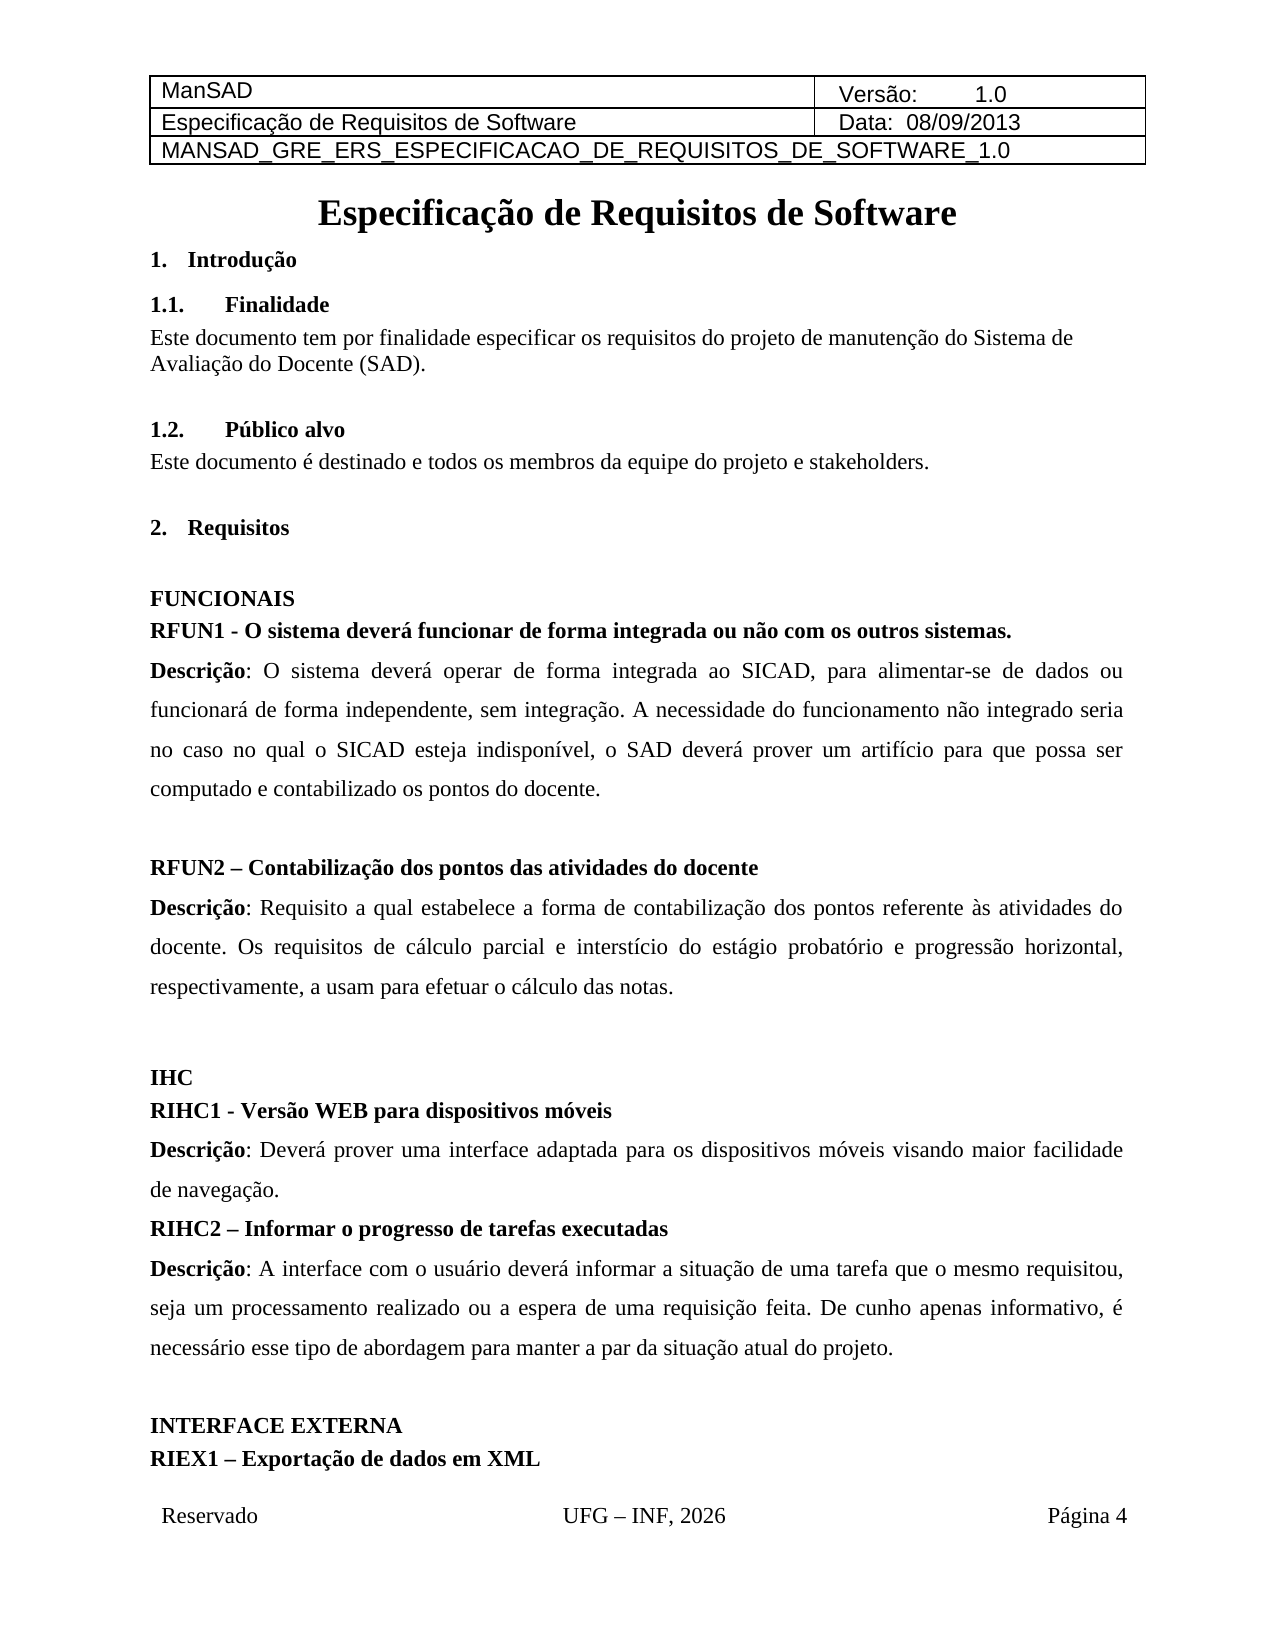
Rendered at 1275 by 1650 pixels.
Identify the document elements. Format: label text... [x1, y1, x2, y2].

list RIHC2 – Informar o progresso de tarefas executadas [150, 1215, 1125, 1242]
list Finalidade [150, 292, 1125, 318]
text Este documento tem por finalidade especificar os requisitos do projeto de manutenção do Sistema de Avaliação do Docente (SAD). [150, 324, 1125, 377]
text Especificação de Requisitos de Software [150, 191, 1125, 234]
list Descrição: Deverá prover uma interface adaptada para os dispositivos móveis visando maior facilidade de navegação. [150, 1136, 1125, 1202]
list RFUN2 – Contabilização dos pontos das atividades do docente [150, 854, 1125, 881]
subtitle FUNCIONAIS [150, 585, 1125, 611]
text RIEX1 – Exportação de dados em XML [150, 1445, 1125, 1471]
list Requisitos [150, 513, 1125, 540]
list Descrição: Requisito a qual estabelece a forma de contabilização dos pontos referente às atividades do docente. Os requisitos de cálculo parcial e interstício do estágio probatório e progressão horizontal, respectivamente, a usam para efetuar o cálculo das notas. [150, 894, 1125, 999]
list Descrição: O sistema deverá operar de forma integrada ao SICAD, para alimentar-se de dados ou funcionará de forma independente, sem integração. A necessidade do funcionamento não integrado seria no caso no qual o SICAD esteja indisponível, o SAD deverá prover um artifício para que possa ser computado e contabilizado os pontos do docente. [150, 657, 1125, 802]
list Público alvo [150, 416, 1125, 442]
list Introdução [150, 246, 1125, 273]
list RFUN1 - O sistema deverá funcionar de forma integrada ou não com os outros sistemas. [150, 618, 1125, 644]
list Descrição: A interface com o usuário deverá informar a situação de uma tarefa que o mesmo requisitou, seja um processamento realizado ou a espera de uma requisição feita. De cunho apenas informativo, é necessário esse tipo de abordagem para manter a par da situação atual do projeto. [150, 1255, 1125, 1360]
list RIHC1 - Versão WEB para dispositivos móveis [150, 1097, 1125, 1123]
subtitle IHC [150, 1064, 1125, 1091]
subtitle INTERFACE EXTERNA [150, 1412, 1125, 1438]
text Este documento é destinado e todos os membros da equipe do projeto e stakeholders. [150, 448, 1125, 475]
